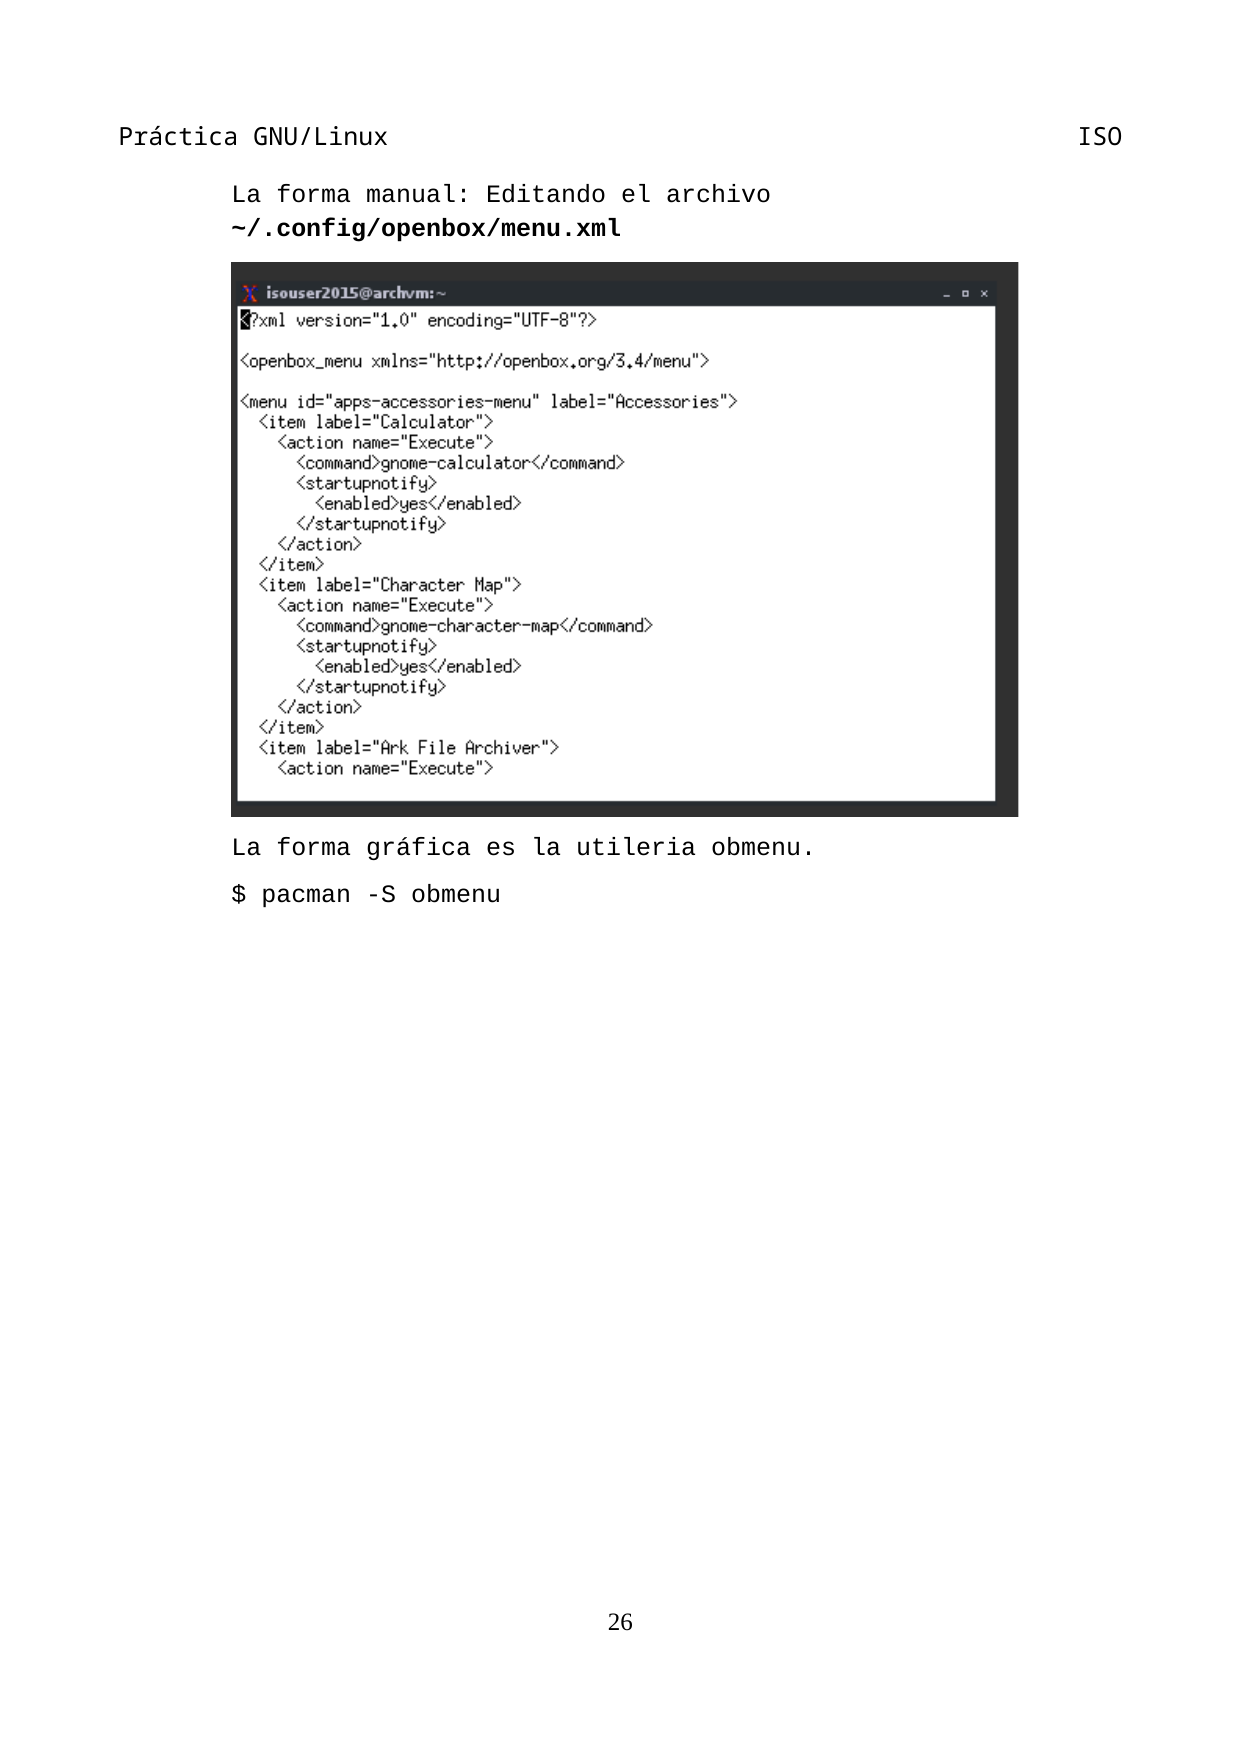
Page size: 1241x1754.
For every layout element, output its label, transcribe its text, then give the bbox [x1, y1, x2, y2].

text La forma gráfica es la utileria obmenu. [231, 835, 1122, 863]
text $ pacman -S obmenu [231, 881, 1122, 909]
text La forma manual: Editando el archivo ~/.config/openbox/menu.xml [231, 182, 1122, 244]
picture [231, 262, 1019, 817]
